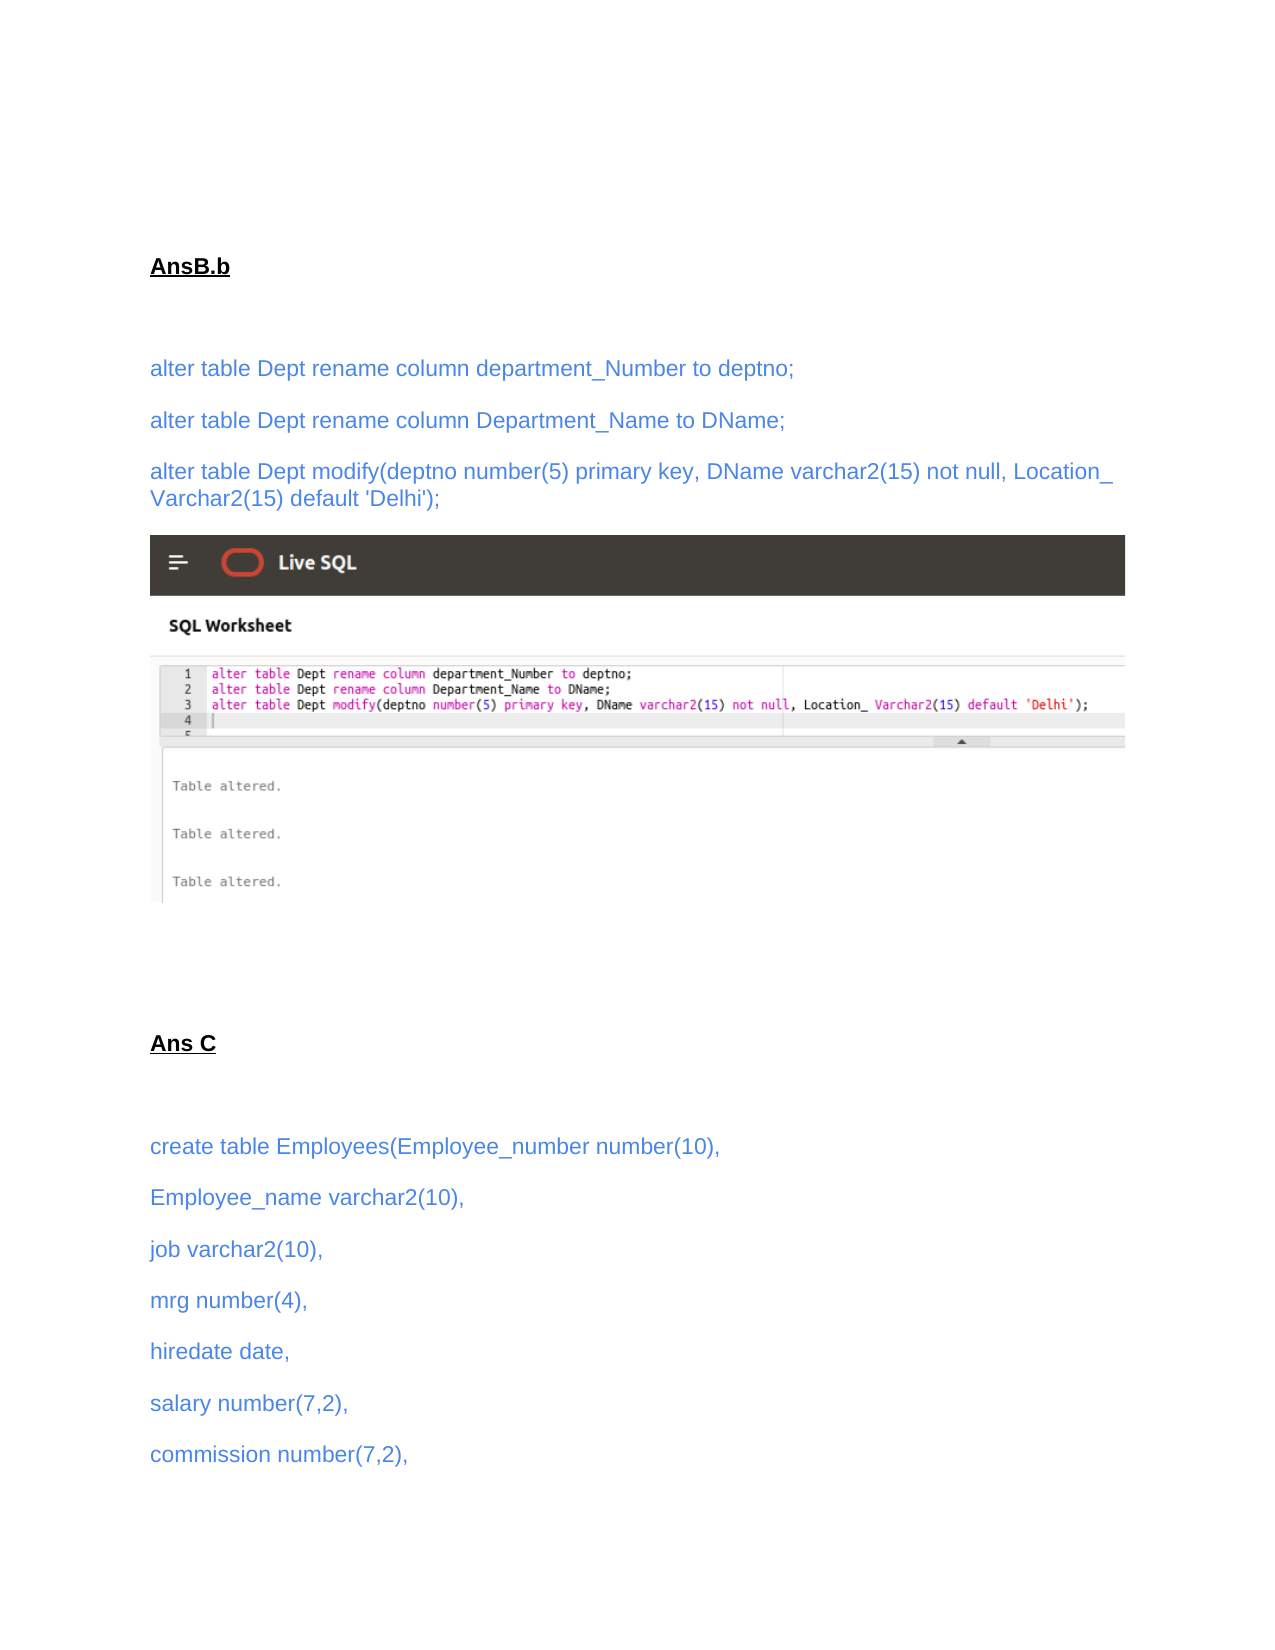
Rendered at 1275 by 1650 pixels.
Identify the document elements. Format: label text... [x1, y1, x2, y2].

text commission number(7,2), [150, 1441, 1125, 1467]
text mrg number(4), [150, 1287, 1125, 1313]
text create table Employees(Employee_number number(10), [150, 1133, 1125, 1159]
text Ans C [150, 1030, 1125, 1057]
text alter table Dept rename column department_Number to deptno; [150, 355, 1125, 382]
text alter table Dept rename column Department_Name to DName; [150, 407, 1125, 433]
text job varchar2(10), [150, 1236, 1125, 1262]
text salary number(7,2), [150, 1390, 1125, 1416]
text Employee_name varchar2(10), [150, 1184, 1125, 1211]
text hiredate date, [150, 1338, 1125, 1365]
text AnsB.b [150, 253, 1125, 279]
picture [150, 535, 1125, 903]
text alter table Dept modify(deptno number(5) primary key, DName varchar2(15) not null, Location_ Varchar2(15) default 'Delhi'); [150, 458, 1125, 511]
